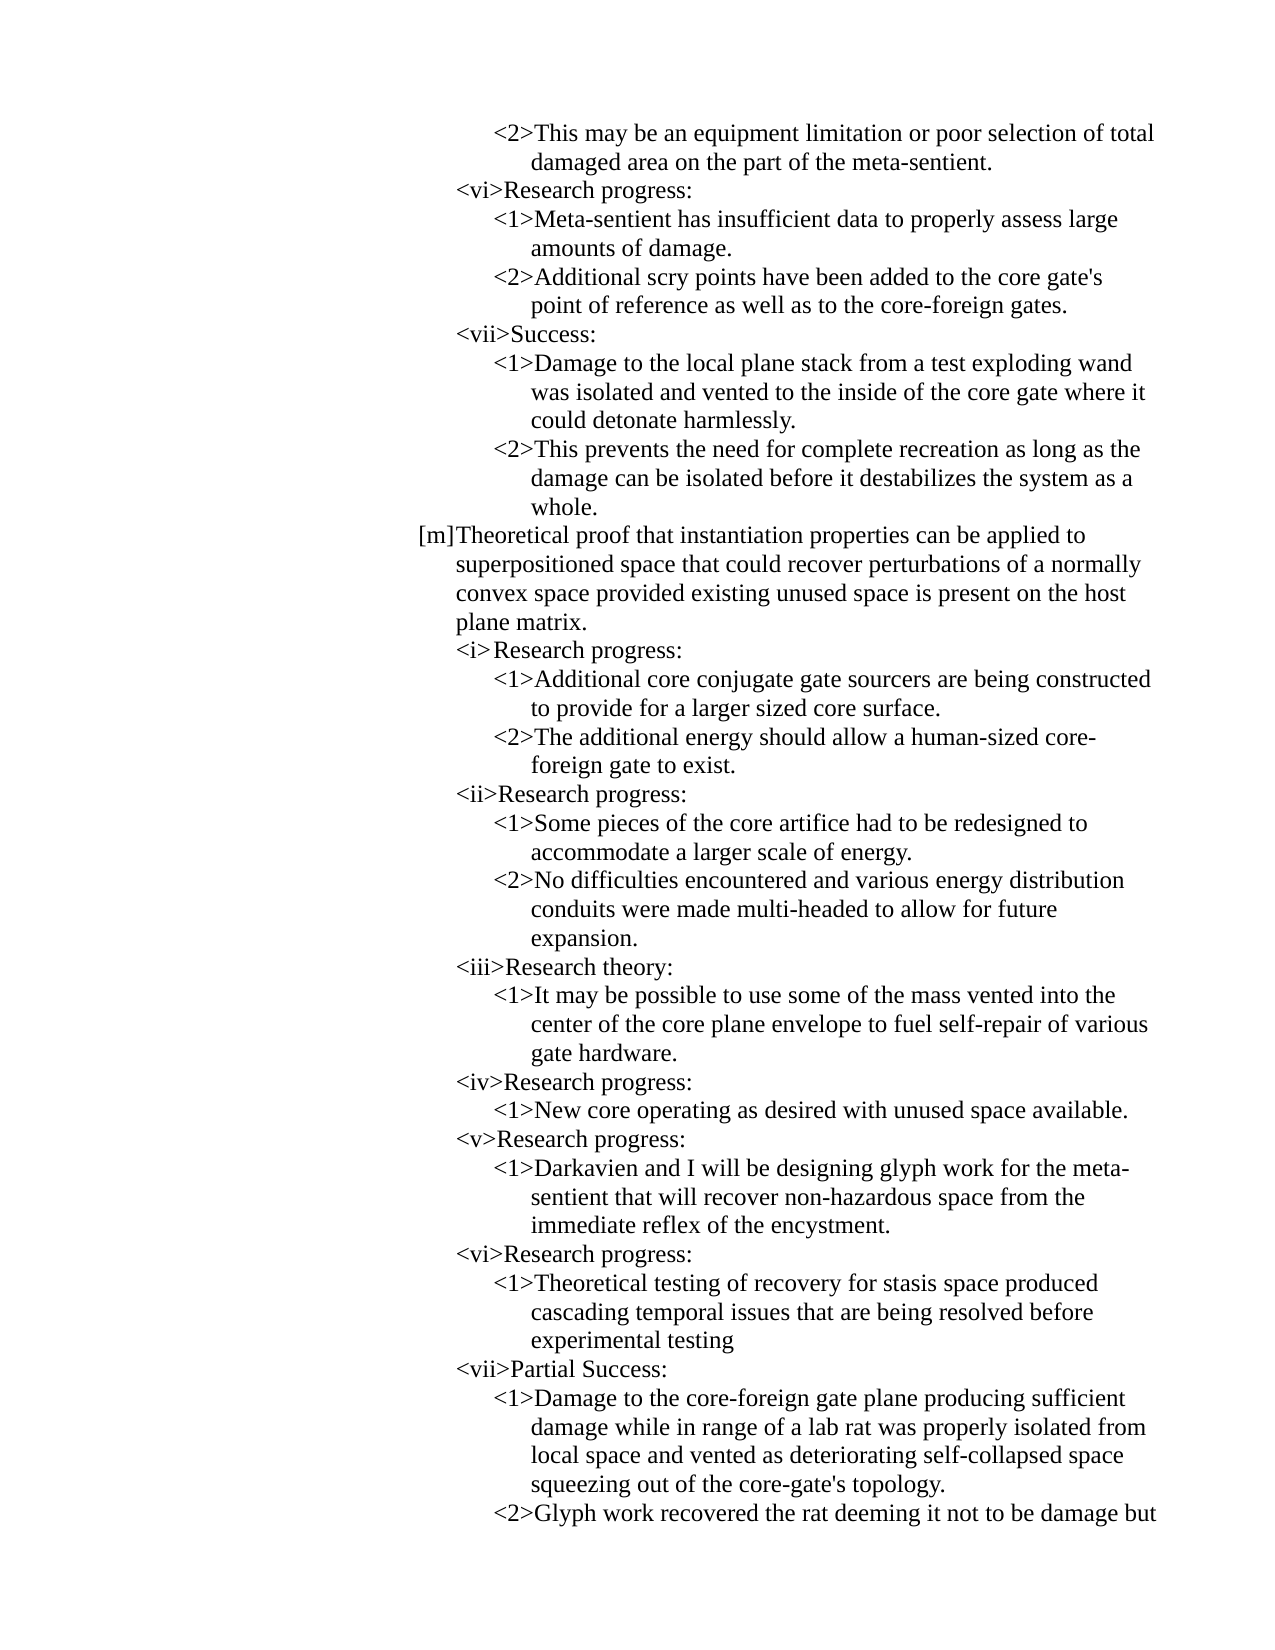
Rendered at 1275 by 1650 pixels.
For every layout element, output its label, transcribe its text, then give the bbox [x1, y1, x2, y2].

list Additional core conjugate gate sourcers are being constructed to provide for a larger sized core surface. [493, 664, 1157, 722]
list No difficulties encountered and various energy distribution conduits were made multi-headed to allow for future expansion. [493, 866, 1157, 952]
list Some pieces of the core artifice had to be redesigned to accommodate a larger scale of energy. [493, 808, 1157, 866]
list This may be an equipment limitation or poor selection of total damaged area on the part of the meta-sentient. [493, 118, 1157, 176]
list It may be possible to use some of the mass vented into the center of the core plane envelope to fuel self-repair of various gate hardware. [493, 981, 1157, 1067]
list Additional scry points have been added to the core gate's point of reference as well as to the core-foreign gates. [493, 262, 1157, 319]
list Damage to the core-foreign gate plane producing sufficient damage while in range of a lab rat was properly isolated from local space and vented as deteriorating self-collapsed space squeezing out of the core-gate's topology. [493, 1383, 1157, 1498]
list This prevents the need for complete recreation as long as the damage can be isolated before it destabilizes the system as a whole. [493, 434, 1157, 521]
list Research progress: [456, 1067, 1157, 1096]
list Partial Success: [456, 1354, 1157, 1383]
list Research theory: [456, 952, 1157, 981]
list Research progress: [456, 1124, 1157, 1153]
list Theoretical testing of recovery for stasis space produced cascading temporal issues that are being resolved before experimental testing [493, 1268, 1157, 1354]
list Meta-sentient has insufficient data to properly assess large amounts of damage. [493, 204, 1157, 262]
list Glyph work recovered the rat deeming it not to be damage but [493, 1498, 1157, 1527]
list Darkavien and I will be designing glyph work for the meta-sentient that will recover non-hazardous space from the immediate reflex of the encystment. [493, 1153, 1157, 1239]
list New core operating as desired with unused space available. [493, 1096, 1157, 1124]
list Success: [456, 319, 1157, 348]
list Damage to the local plane stack from a test exploding wand was isolated and vented to the inside of the core gate where it could detonate harmlessly. [493, 348, 1157, 434]
list Research progress: [456, 636, 1157, 664]
list Theoretical proof that instantiation properties can be applied to superpositioned space that could recover perturbations of a normally convex space provided existing unused space is present on the host plane matrix. [418, 521, 1157, 636]
list The additional energy should allow a human-sized core-foreign gate to exist. [493, 722, 1157, 779]
list Research progress: [456, 1239, 1157, 1268]
list Research progress: [456, 176, 1157, 204]
list Research progress: [456, 779, 1157, 808]
